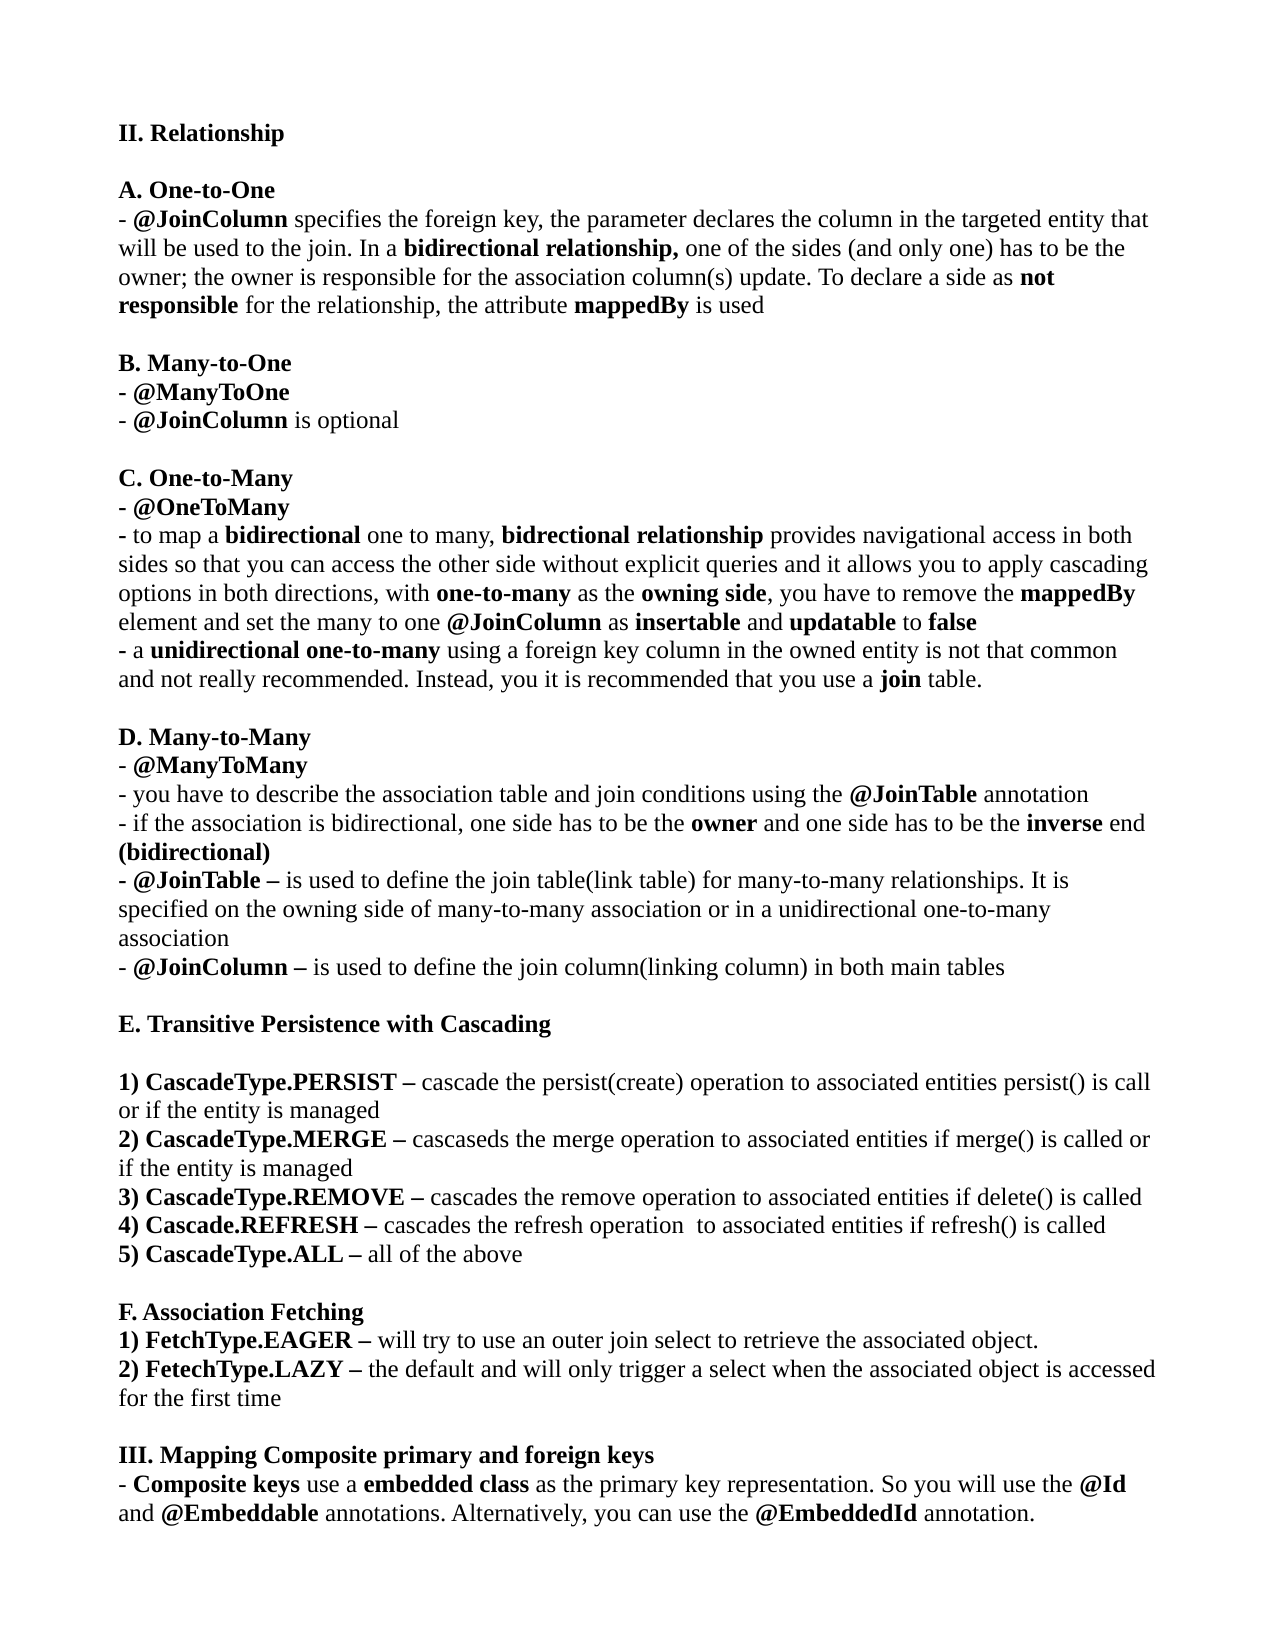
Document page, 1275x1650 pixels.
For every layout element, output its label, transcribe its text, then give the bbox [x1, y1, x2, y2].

text 4) Cascade.REFRESH – cascades the refresh operation to associated entities if refresh() is called [118, 1211, 1157, 1239]
text - to map a bidirectional one to many, bidrectional relationship provides navigational access in both sides so that you can access the other side without explicit queries and it allows you to apply cascading options in both directions, with one-to-many as the owning side, you have to remove the mappedBy element and set the many to one @JoinColumn as insertable and updatable to false [118, 521, 1157, 636]
text 1) CascadeType.PERSIST – cascade the persist(create) operation to associated entities persist() is call or if the entity is managed [118, 1067, 1157, 1124]
text 2) CascadeType.MERGE – cascaseds the merge operation to associated entities if merge() is called or if the entity is managed [118, 1124, 1157, 1182]
text - @OneToMany [118, 492, 1157, 521]
text - @JoinColumn specifies the foreign key, the parameter declares the column in the targeted entity that will be used to the join. In a bidirectional relationship, one of the sides (and only one) has to be the owner; the owner is responsible for the association column(s) update. To declare a side as not responsible for the relationship, the attribute mappedBy is used [118, 204, 1157, 319]
text II. Relationship [118, 118, 1157, 147]
text III. Mapping Composite primary and foreign keys [118, 1441, 1157, 1469]
text - if the association is bidirectional, one side has to be the owner and one side has to be the inverse end (bidirectional) [118, 808, 1157, 866]
text - @ManyToMany [118, 751, 1157, 779]
text - @ManyToOne [118, 377, 1157, 406]
text - Composite keys use a embedded class as the primary key representation. So you will use the @Id and @Embeddable annotations. Alternatively, you can use the @EmbeddedId annotation. [118, 1469, 1157, 1527]
text 2) FetechType.LAZY – the default and will only trigger a select when the associated object is accessed for the first time [118, 1354, 1157, 1412]
text C. One-to-Many [118, 463, 1157, 492]
text 5) CascadeType.ALL – all of the above [118, 1239, 1157, 1268]
text D. Many-to-Many [118, 722, 1157, 751]
text E. Transitive Persistence with Cascading [118, 1009, 1157, 1038]
text - @JoinColumn – is used to define the join column(linking column) in both main tables [118, 952, 1157, 981]
text - @JoinTable – is used to define the join table(link table) for many-to-many relationships. It is specified on the owning side of many-to-many association or in a unidirectional one-to-many association [118, 866, 1157, 952]
text B. Many-to-One [118, 348, 1157, 377]
text - @JoinColumn is optional [118, 406, 1157, 434]
text 1) FetchType.EAGER – will try to use an outer join select to retrieve the associated object. [118, 1326, 1157, 1354]
text F. Association Fetching [118, 1297, 1157, 1326]
text - a unidirectional one-to-many using a foreign key column in the owned entity is not that common and not really recommended. Instead, you it is recommended that you use a join table. [118, 636, 1157, 693]
text 3) CascadeType.REMOVE – cascades the remove operation to associated entities if delete() is called [118, 1182, 1157, 1211]
text A. One-to-One [118, 176, 1157, 204]
text - you have to describe the association table and join conditions using the @JoinTable annotation [118, 779, 1157, 808]
